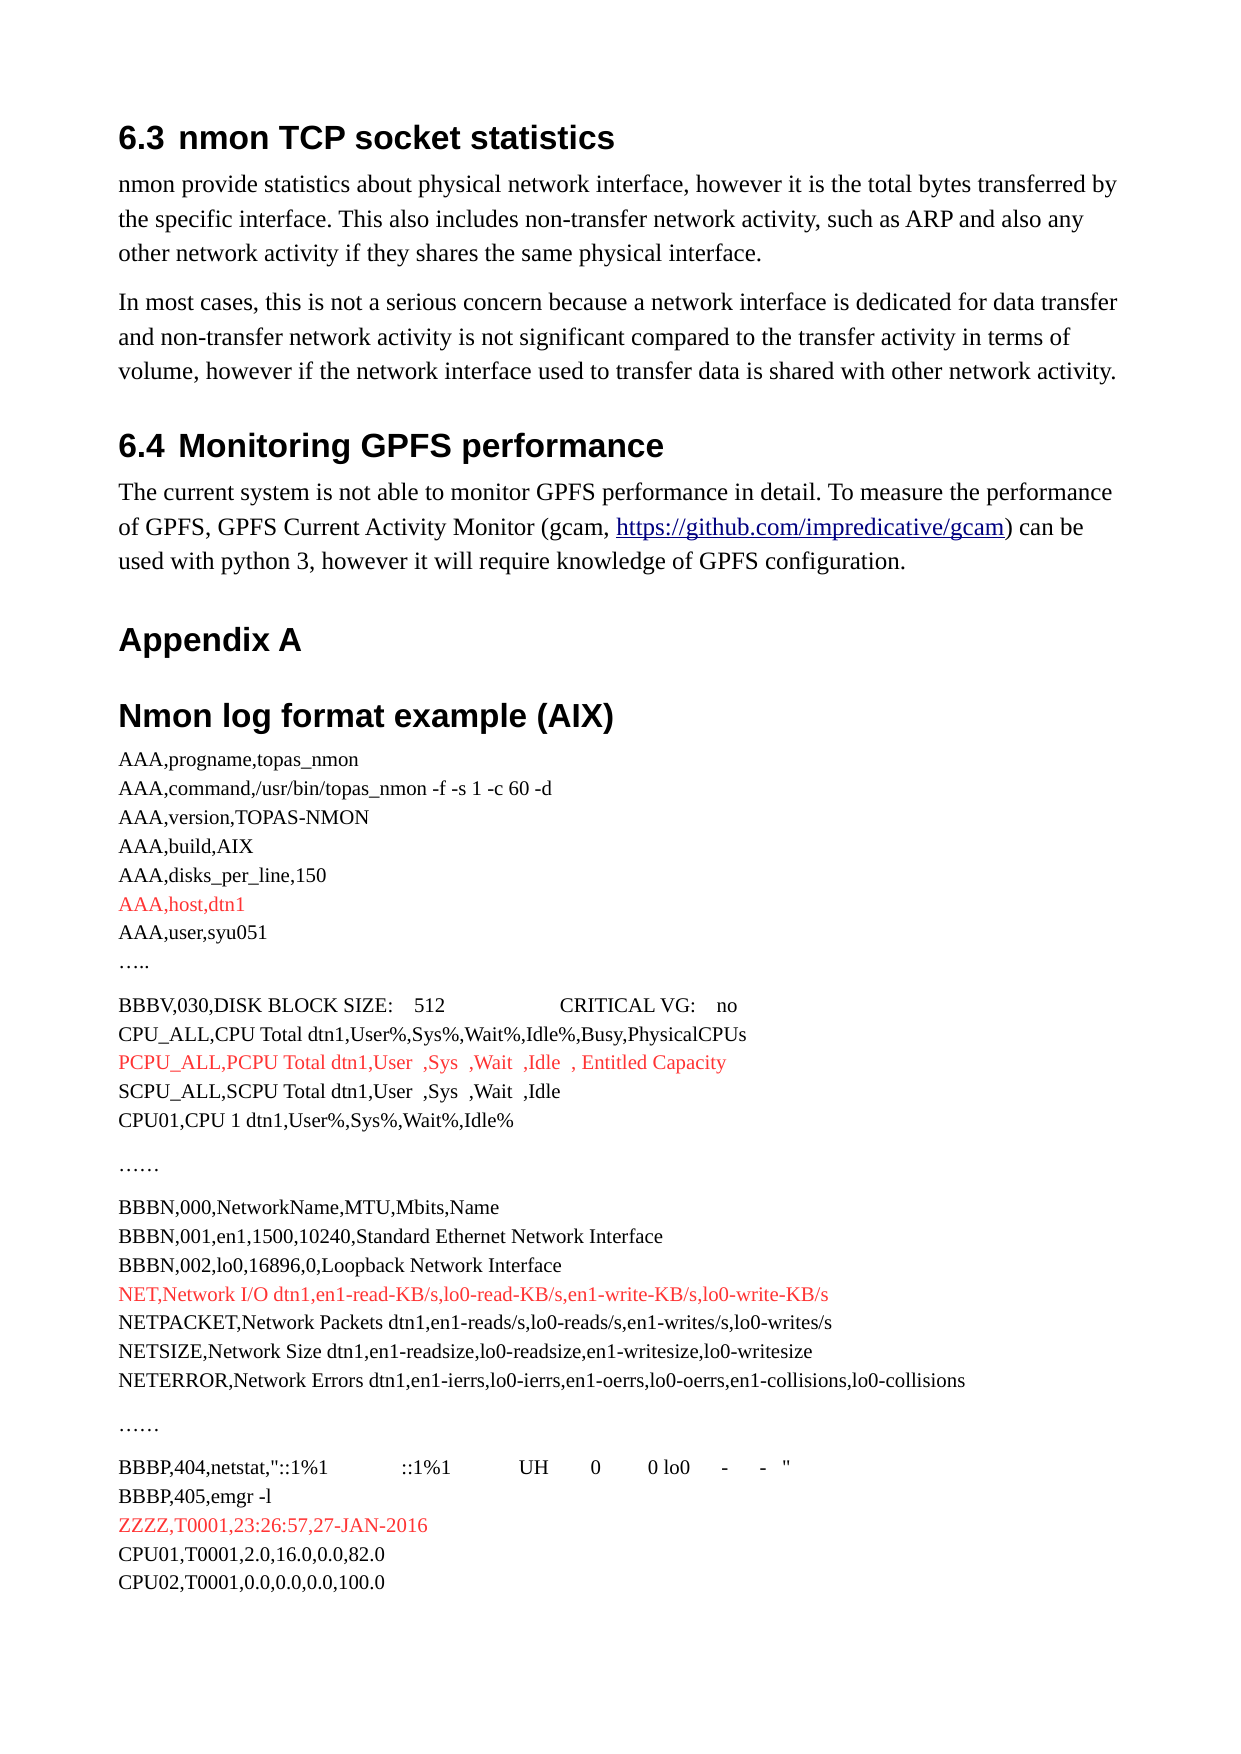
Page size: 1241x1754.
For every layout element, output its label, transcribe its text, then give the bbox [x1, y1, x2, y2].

text BBBN,000,NetworkName,MTU,Mbits,Name BBBN,001,en1,1500,10240,Standard Ethernet Network Interface BBBN,002,lo0,16896,0,Loopback Network Interface NET,Network I/O dtn1,en1-read-KB/s,lo0-read-KB/s,en1-write-KB/s,lo0-write-KB/s NETPACKET,Network Packets dtn1,en1-reads/s,lo0-reads/s,en1-writes/s,lo0-writes/s NETSIZE,Network Size dtn1,en1-readsize,lo0-readsize,en1-writesize,lo0-writesize NETERROR,Network Errors dtn1,en1-ierrs,lo0-ierrs,en1-oerrs,lo0-oerrs,en1-collisions,lo0-collisions [118, 1195, 1122, 1392]
text nmon provide statistics about physical network interface, however it is the total bytes transferred by the specific interface. This also includes non-transfer network activity, such as ARP and also any other network activity if they shares the same physical interface. [118, 169, 1122, 267]
text …… [118, 1411, 1122, 1436]
text The current system is not able to monitor GPFS performance in detail. To measure the performance of GPFS, GPFS Current Activity Monitor (gcam, https://github.com/impredicative/gcam) can be used with python 3, however it will require knowledge of GPFS configuration. [118, 477, 1122, 575]
subtitle Monitoring GPFS performance [118, 426, 1122, 465]
subtitle nmon TCP socket statistics [118, 118, 1122, 157]
text BBBV,030,DISK BLOCK SIZE: 512 CRITICAL VG: no CPU_ALL,CPU Total dtn1,User%,Sys%,Wait%,Idle%,Busy,PhysicalCPUs PCPU_ALL,PCPU Total dtn1,User ,Sys ,Wait ,Idle , Entitled Capacity SCPU_ALL,SCPU Total dtn1,User ,Sys ,Wait ,Idle CPU01,CPU 1 dtn1,User%,Sys%,Wait%,Idle% [118, 993, 1122, 1132]
subtitle Nmon log format example (AIX) [118, 696, 1122, 735]
text …… [118, 1151, 1122, 1176]
text AAA,progname,topas_nmon AAA,command,/usr/bin/topas_nmon -f -s 1 -c 60 -d AAA,version,TOPAS-NMON AAA,build,AIX AAA,disks_per_line,150 AAA,host,dtn1 AAA,user,syu051 ….. [118, 747, 1122, 973]
text In most cases, this is not a serious concern because a network interface is dedicated for data transfer and non-transfer network activity is not significant compared to the transfer activity in terms of volume, however if the network interface used to transfer data is shared with other network activity. [118, 287, 1122, 385]
subtitle Appendix A [118, 620, 1122, 659]
text BBBP,404,netstat,"::1%1 ::1%1 UH 0 0 lo0 - - " BBBP,405,emgr -l ZZZZ,T0001,23:26:57,27-JAN-2016 CPU01,T0001,2.0,16.0,0.0,82.0 CPU02,T0001,0.0,0.0,0.0,100.0 [118, 1455, 1122, 1594]
